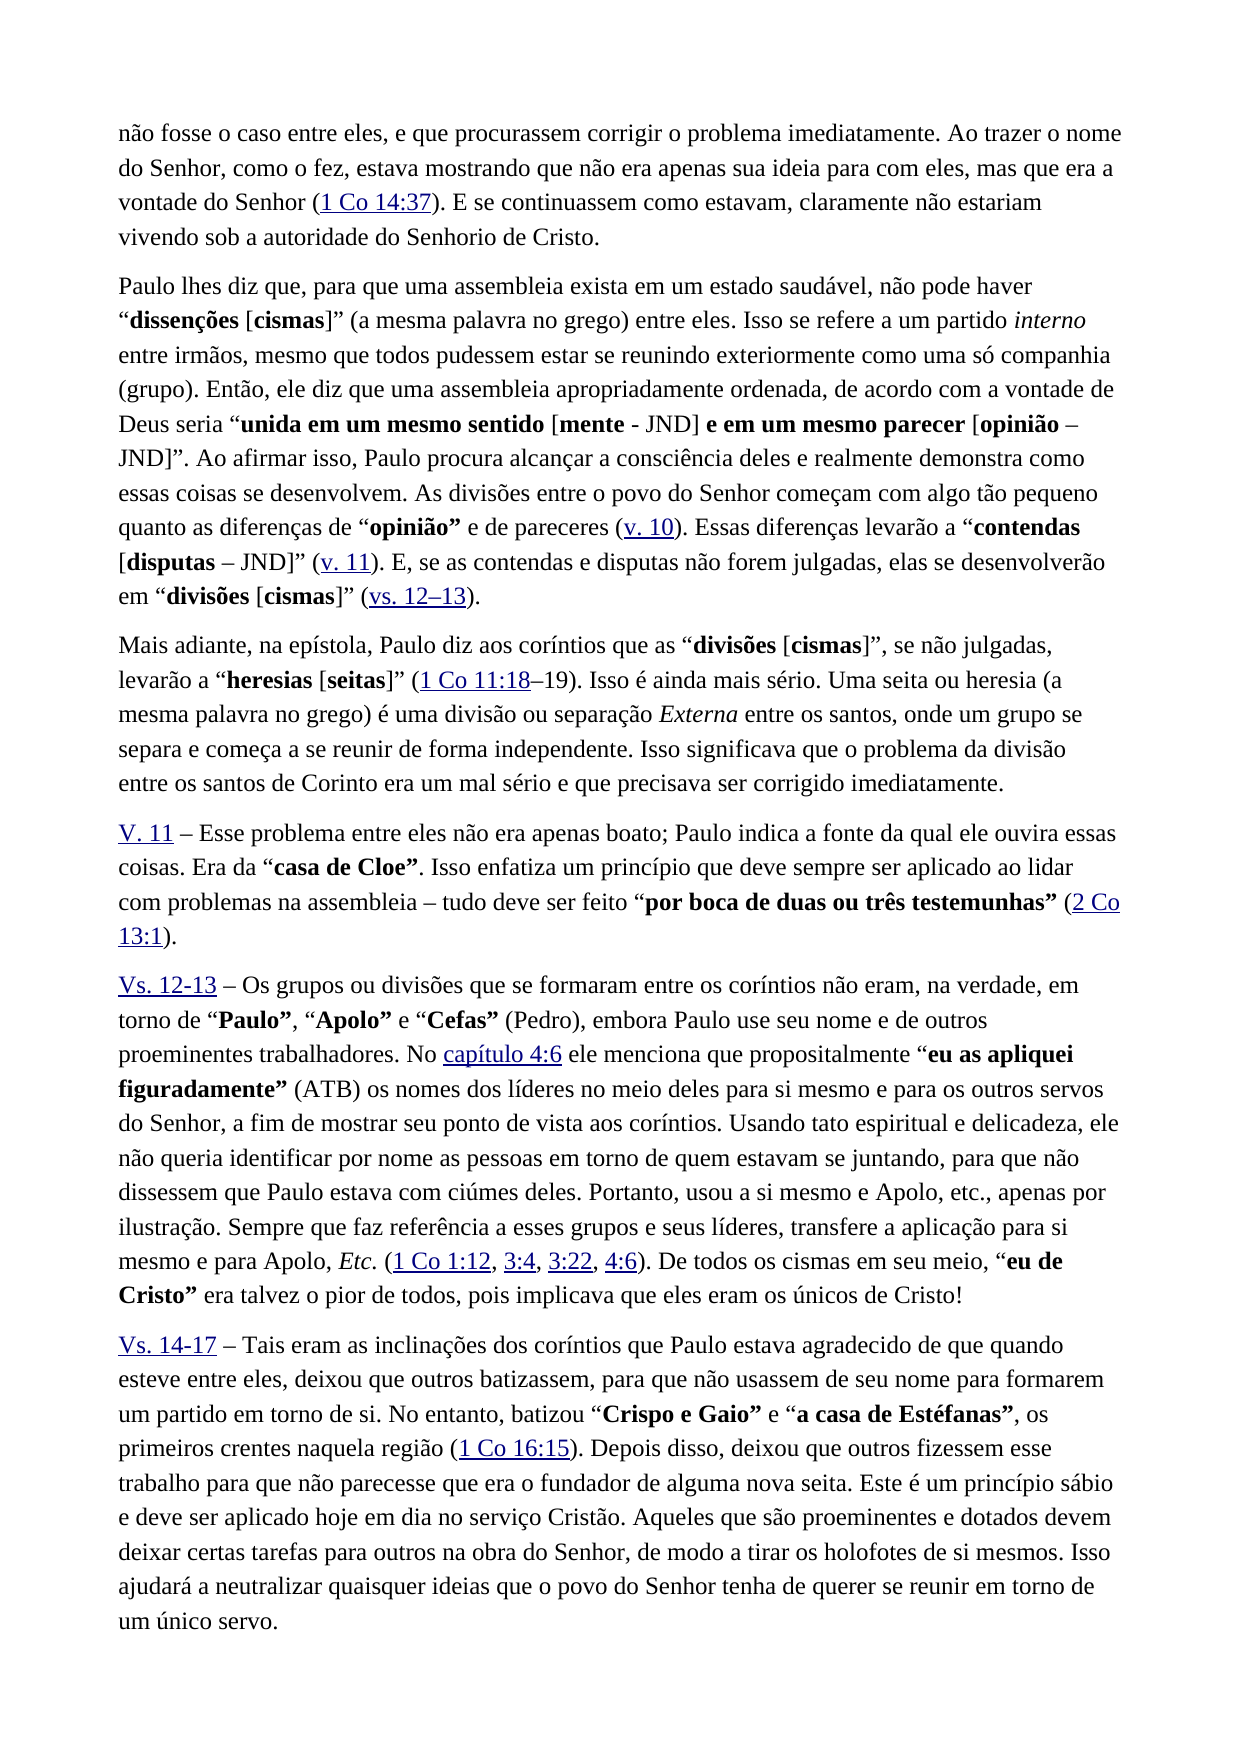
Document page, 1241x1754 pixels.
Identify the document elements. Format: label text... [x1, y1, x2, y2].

text Vs. 12-13 – Os grupos ou divisões que se formaram entre os coríntios não eram, na verdade, em torno de “Paulo”, “Apolo” e “Cefas” (Pedro), embora Paulo use seu nome e de outros proeminentes trabalhadores. No capítulo 4:6 ele menciona que propositalmente “eu as apliquei figuradamente” (ATB) os nomes dos líderes no meio deles para si mesmo e para os outros servos do Senhor, a fim de mostrar seu ponto de vista aos coríntios. Usando tato espiritual e delicadeza, ele não queria identificar por nome as pessoas em torno de quem estavam se juntando, para que não dissessem que Paulo estava com ciúmes deles. Portanto, usou a si mesmo e Apolo, etc., apenas por ilustração. Sempre que faz referência a esses grupos e seus líderes, transfere a aplicação para si mesmo e para Apolo, Etc. (1 Co 1:12, 3:4, 3:22, 4:6). De todos os cismas em seu meio, “eu de Cristo” era talvez o pior de todos, pois implicava que eles eram os únicos de Cristo! [118, 970, 1122, 1309]
text Paulo lhes diz que, para que uma assembleia exista em um estado saudável, não pode haver “dissenções [cismas]” (a mesma palavra no grego) entre eles. Isso se refere a um partido interno entre irmãos, mesmo que todos pudessem estar se reunindo exteriormente como uma só companhia (grupo). Então, ele diz que uma assembleia apropriadamente ordenada, de acordo com a vontade de Deus seria “unida em um mesmo sentido [mente - JND] e em um mesmo parecer [opinião – JND]”. Ao afirmar isso, Paulo procura alcançar a consciência deles e realmente demonstra como essas coisas se desenvolvem. As divisões entre o povo do Senhor começam com algo tão pequeno quanto as diferenças de “opinião” e de pareceres (v. 10). Essas diferenças levarão a “contendas [disputas – JND]” (v. 11). E, se as contendas e disputas não forem julgadas, elas se desenvolverão em “divisões [cismas]” (vs. 12–13). [118, 271, 1122, 610]
text V. 11 – Esse problema entre eles não era apenas boato; Paulo indica a fonte da qual ele ouvira essas coisas. Era da “casa de Cloe”. Isso enfatiza um princípio que deve sempre ser aplicado ao lidar com problemas na assembleia – tudo deve ser feito “por boca de duas ou três testemunhas” (2 Co 13:1). [118, 818, 1122, 950]
text Mais adiante, na epístola, Paulo diz aos coríntios que as “divisões [cismas]”, se não julgadas, levarão a “heresias [seitas]” (1 Co 11:18–19). Isso é ainda mais sério. Uma seita ou heresia (a mesma palavra no grego) é uma divisão ou separação Externa entre os santos, onde um grupo se separa e começa a se reunir de forma independente. Isso significava que o problema da divisão entre os santos de Corinto era um mal sério e que precisava ser corrigido imediatamente. [118, 630, 1122, 797]
text não fosse o caso entre eles, e que procurassem corrigir o problema imediatamente. Ao trazer o nome do Senhor, como o fez, estava mostrando que não era apenas sua ideia para com eles, mas que era a vontade do Senhor (1 Co 14:37). E se continuassem como estavam, claramente não estariam vivendo sob a autoridade do Senhorio de Cristo. [118, 118, 1122, 250]
text Vs. 14-17 – Tais eram as inclinações dos coríntios que Paulo estava agradecido de que quando esteve entre eles, deixou que outros batizassem, para que não usassem de seu nome para formarem um partido em torno de si. No entanto, batizou “Crispo e Gaio” e “a casa de Estéfanas”, os primeiros crentes naquela região (1 Co 16:15). Depois disso, deixou que outros fizessem esse trabalho para que não parecesse que era o fundador de alguma nova seita. Este é um princípio sábio e deve ser aplicado hoje em dia no serviço Cristão. Aqueles que são proeminentes e dotados devem deixar certas tarefas para outros na obra do Senhor, de modo a tirar os holofotes de si mesmos. Isso ajudará a neutralizar quaisquer ideias que o povo do Senhor tenha de querer se reunir em torno de um único servo. [118, 1330, 1122, 1634]
